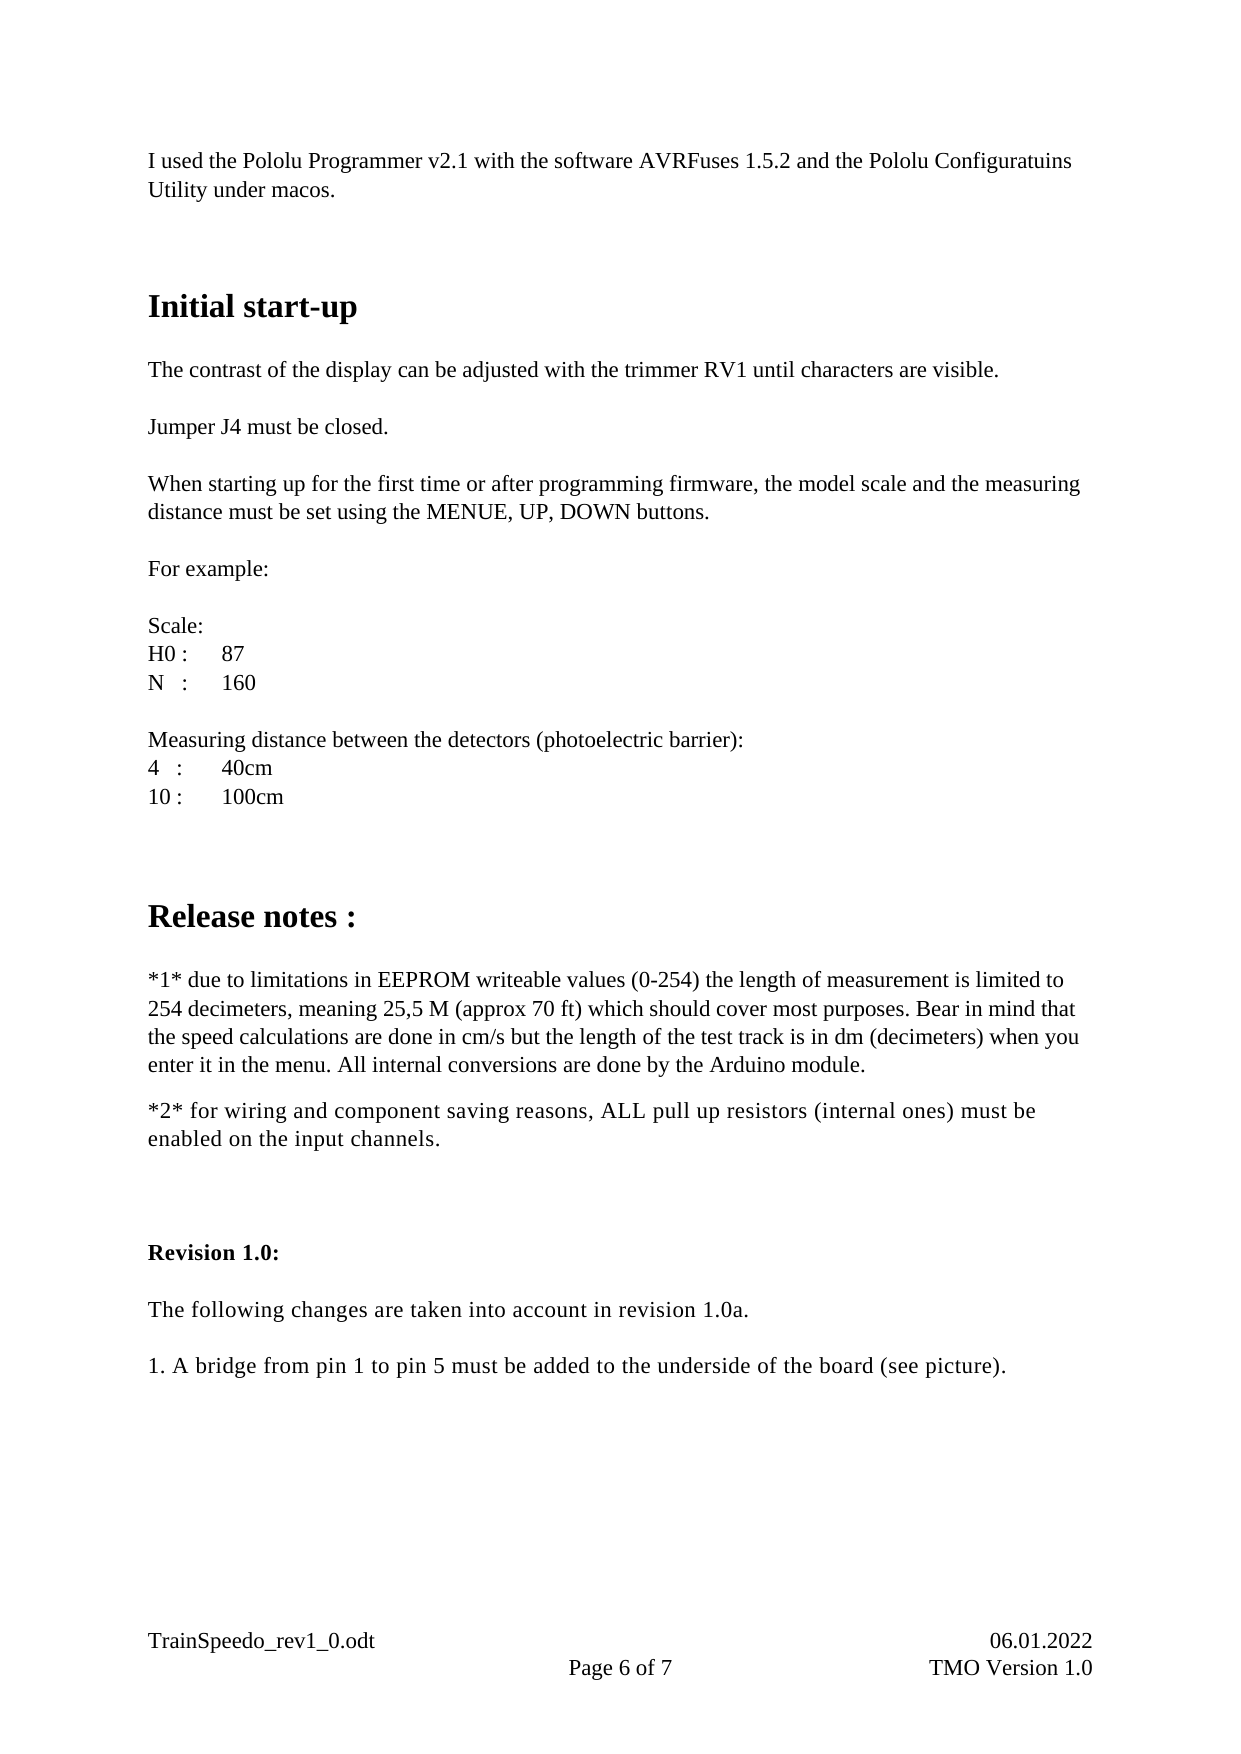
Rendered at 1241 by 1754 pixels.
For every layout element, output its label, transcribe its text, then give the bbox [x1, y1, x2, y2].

text N : 160 [148, 669, 1093, 695]
text H0 : 87 [148, 641, 1093, 667]
text Scale: [148, 612, 1093, 638]
subtitle Initial start-up [148, 286, 1093, 325]
text Jumper J4 must be closed. [148, 413, 1093, 439]
text The following changes are taken into account in revision 1.0a. [148, 1296, 1093, 1322]
text For example: [148, 555, 1093, 582]
text Revision 1.0: [148, 1239, 1093, 1265]
text 10 : 100cm [148, 783, 1093, 809]
subtitle Release notes : [148, 896, 1093, 935]
text *1* due to limitations in EEPROM writeable values (0-254) the length of measurement is limited to 254 decimeters, meaning 25,5 M (approx 70 ft) which should cover most purposes. Bear in mind that the speed calculations are done in cm/s but the length of the test track is in dm (decimeters) when you enter it in the menu. All internal conversions are done by the Arduino module. [148, 966, 1093, 1078]
text *2* for wiring and component saving reasons, ALL pull up resistors (internal ones) must be enabled on the input channels. [148, 1097, 1093, 1151]
text I used the Pololu Programmer v2.1 with the software AVRFuses 1.5.2 and the Pololu Configuratuins Utility under macos. [148, 148, 1093, 202]
text When starting up for the first time or after programming firmware, the model scale and the measuring distance must be set using the MENUE, UP, DOWN buttons. [148, 470, 1093, 525]
text The contrast of the display can be adjusted with the trimmer RV1 until characters are visible. [148, 356, 1093, 382]
text Measuring distance between the detectors (photoelectric barrier): [148, 726, 1093, 752]
text 4 : 40cm [148, 754, 1093, 781]
text 1. A bridge from pin 1 to pin 5 must be added to the underside of the board (see picture). [148, 1353, 1093, 1379]
